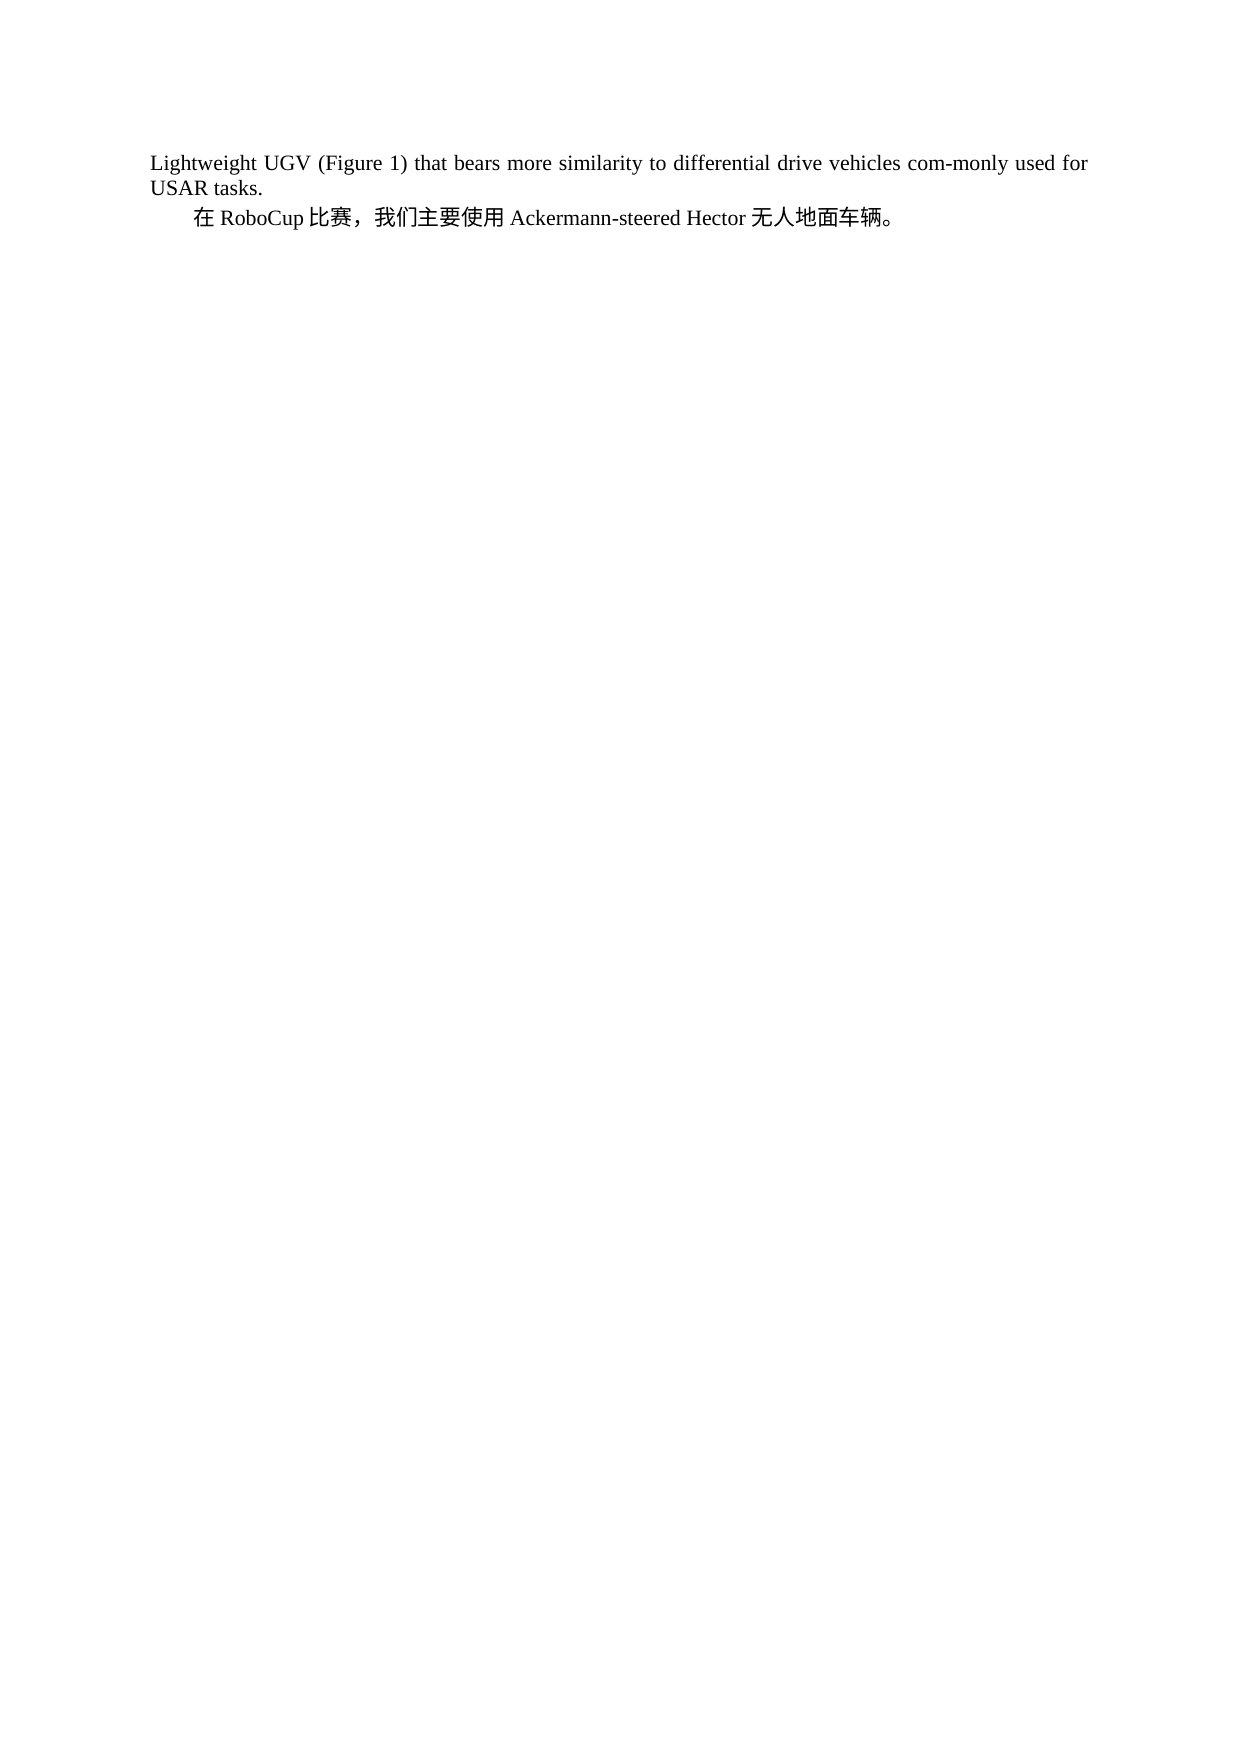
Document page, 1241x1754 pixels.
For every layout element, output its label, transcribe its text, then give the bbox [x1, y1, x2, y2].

text Lightweight UGV (Figure 1) that bears more similarity to differential drive vehicles com-monly used for USAR tasks. [150, 150, 1090, 200]
text 在RoboCup比赛，我们主要使用Ackermann-steered Hector 无人地面车辆。 [150, 200, 1090, 232]
